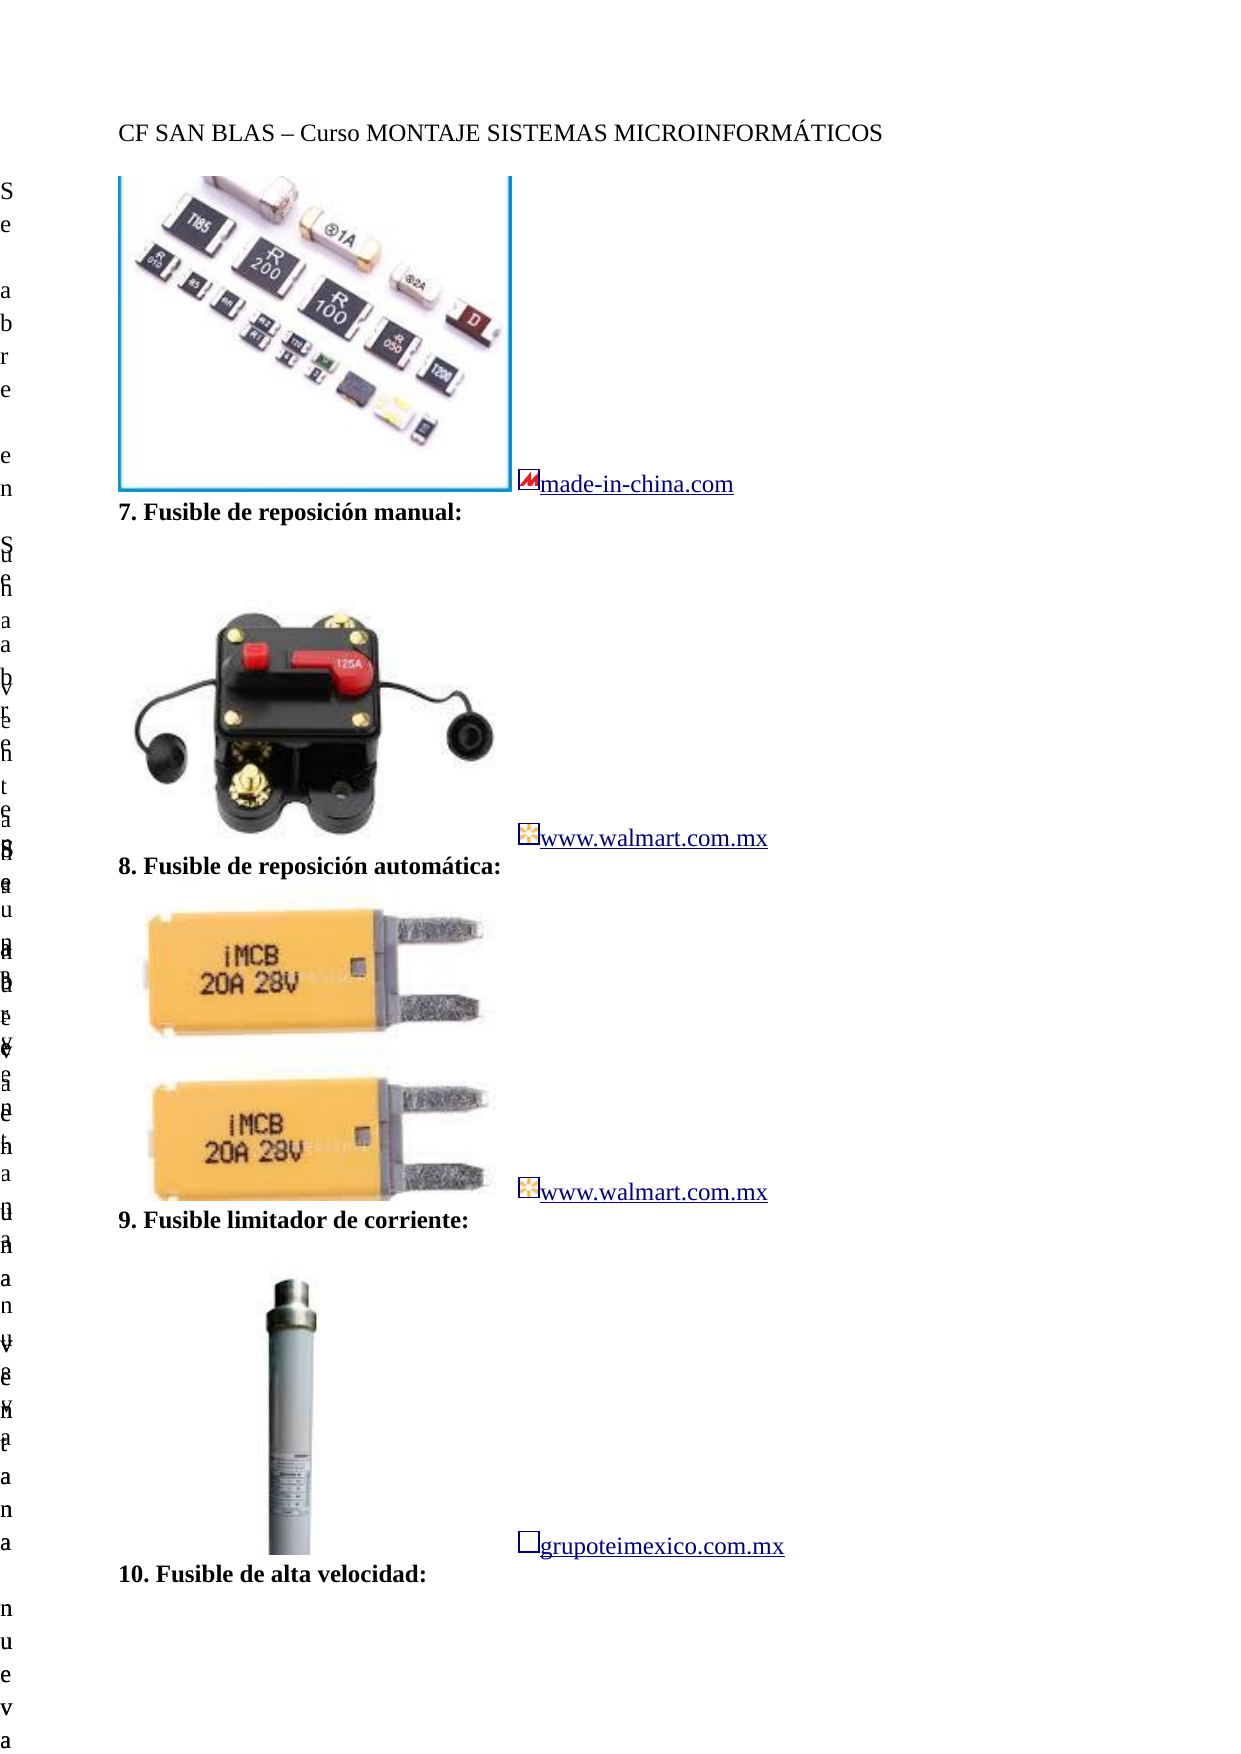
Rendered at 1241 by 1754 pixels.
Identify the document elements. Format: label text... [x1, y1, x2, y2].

picture [118, 176, 512, 492]
picture [520, 824, 538, 843]
text 10. Fusible de alta velocidad: [118, 1559, 1122, 1588]
picture [520, 1178, 538, 1197]
text grupoteimexico.com.mx [118, 1238, 1122, 1559]
text www.walmart.com.mx [118, 884, 1122, 1206]
text 9. Fusible limitador de corriente: [118, 1206, 1122, 1234]
picture [118, 1238, 512, 1555]
picture [118, 530, 512, 846]
text www.walmart.com.mx [118, 530, 1122, 851]
picture [520, 470, 538, 489]
text made-in-china.com [118, 176, 1122, 497]
text 7. Fusible de reposición manual: [118, 497, 1122, 526]
picture [118, 884, 512, 1201]
text 8. Fusible de reposición automática: [118, 851, 1122, 880]
